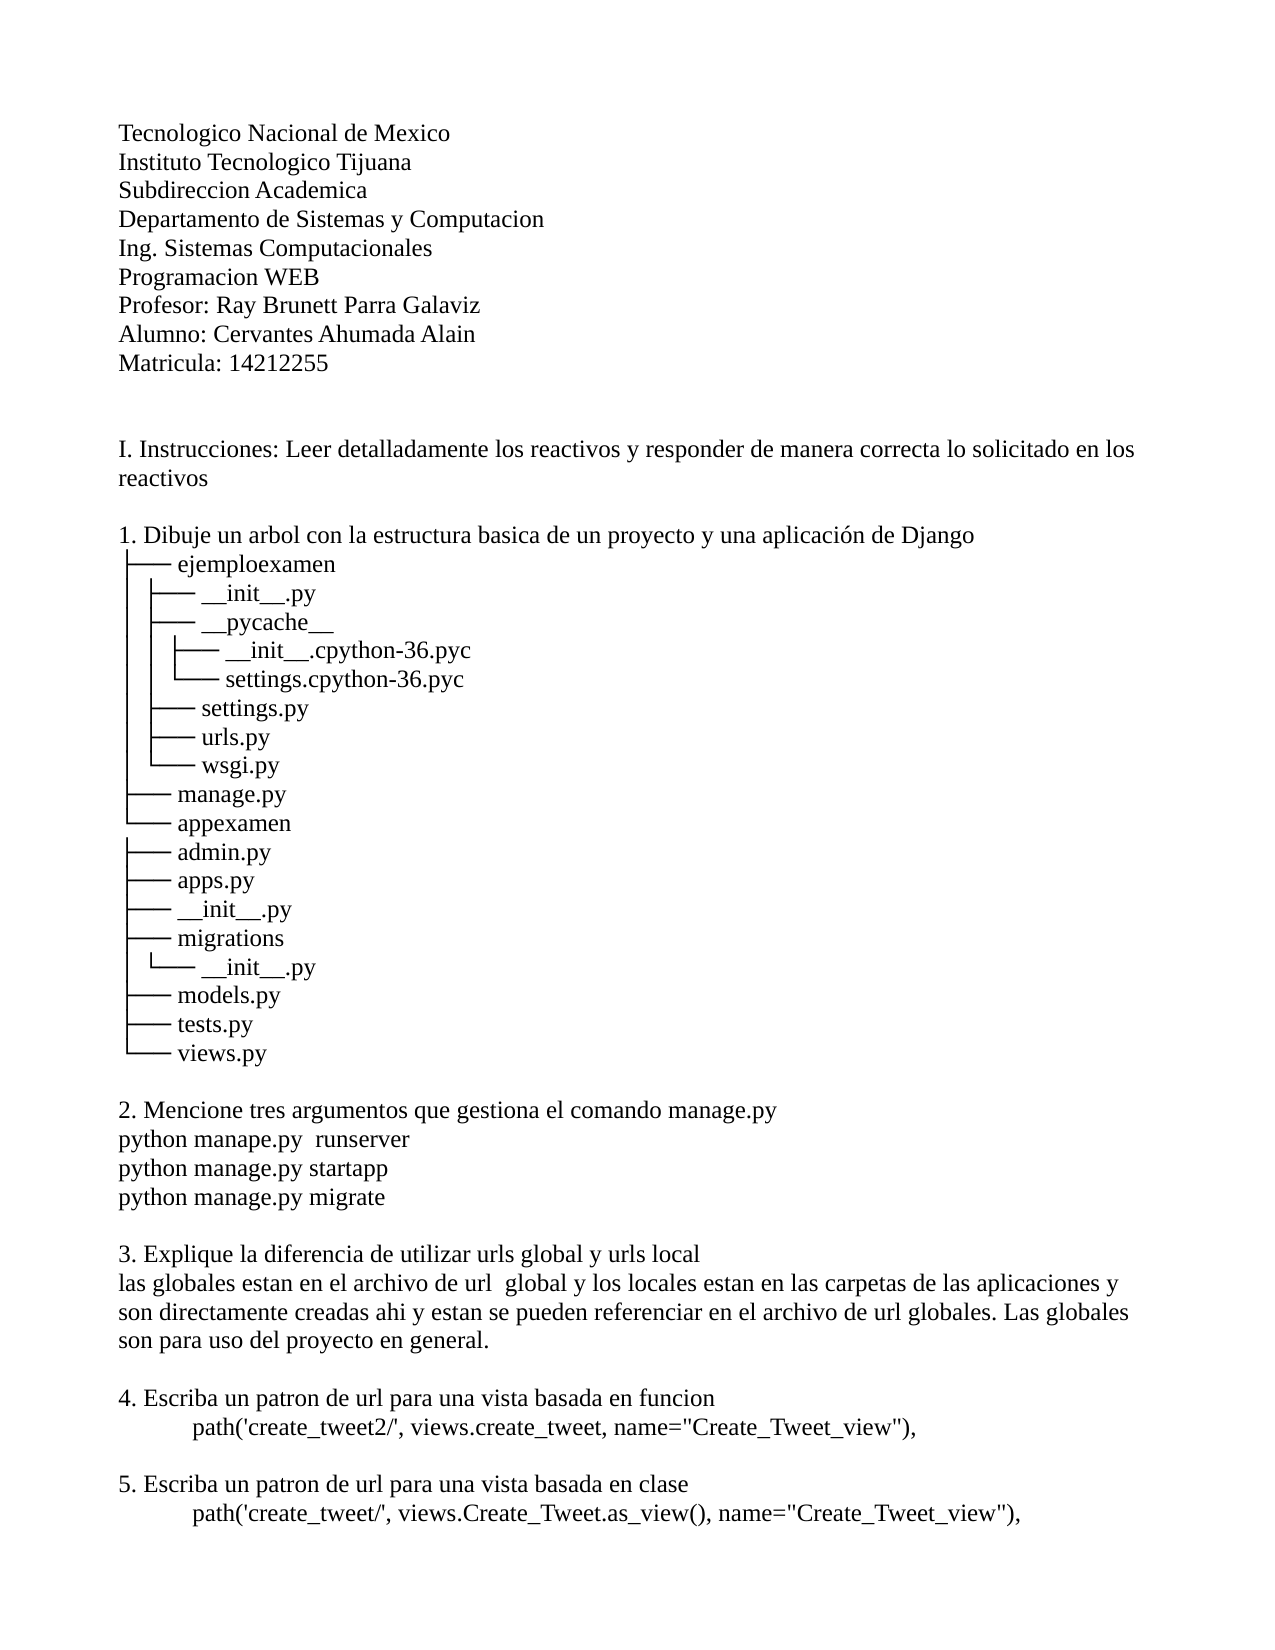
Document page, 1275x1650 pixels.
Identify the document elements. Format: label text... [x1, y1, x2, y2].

text 4. Escriba un patron de url para una vista basada en funcion [118, 1383, 1157, 1412]
text │ └── wsgi.py [128, 751, 1157, 779]
text │ ├── settings.py [128, 693, 150, 722]
text ├── apps.py [128, 866, 1157, 894]
text 5. Escriba un patron de url para una vista basada en clase [118, 1469, 1157, 1498]
text │ ├── __pycache__ [128, 607, 150, 636]
text 2. Mencione tres argumentos que gestiona el comando manage.py [118, 1096, 1157, 1124]
text path('create_tweet/', views.Create_Tweet.as_view(), name="Create_Tweet_view"), [118, 1498, 1157, 1527]
text reactivos [118, 463, 1157, 492]
text │ ├── __init__.py [128, 578, 150, 607]
text ├── migrations [128, 923, 1157, 952]
text │ │ └── settings.cpython-36.pyc [152, 664, 1157, 693]
text │ ├── urls.py [152, 722, 1157, 751]
text │ └── __init__.py [128, 952, 1157, 981]
text python manage.py migrate [118, 1182, 1157, 1211]
text path('create_tweet2/', views.create_tweet, name="Create_Tweet_view"), [118, 1412, 1157, 1441]
text ├── models.py [128, 981, 1157, 1009]
text ├── manage.py [128, 779, 1157, 808]
text ├── tests.py [128, 1009, 1157, 1038]
text ├── __init__.py [128, 894, 1157, 923]
text │ ├── urls.py [128, 722, 150, 751]
text ├── ejemploexamen [128, 549, 1157, 578]
text └── views.py [118, 1038, 1157, 1067]
text 3. Explique la diferencia de utilizar urls global y urls local [118, 1239, 1157, 1268]
text Matricula: 14212255 [118, 348, 1157, 377]
text └── appexamen [118, 808, 1157, 837]
text ├── apps.py [118, 866, 126, 894]
text Ing. Sistemas Computacionales [118, 233, 1157, 262]
text │ ├── __pycache__ [152, 607, 1157, 636]
text ├── admin.py [128, 837, 1157, 866]
text Subdireccion Academica [118, 176, 1157, 204]
text │ │ ├── __init__.cpython-36.pyc [176, 636, 1157, 664]
text 1. Dibuje un arbol con la estructura basica de un proyecto y una aplicación de Django [118, 521, 1157, 549]
text Departamento de Sistemas y Computacion [118, 204, 1157, 233]
text │ ├── __init__.py [152, 578, 1157, 607]
text Programacion WEB [118, 262, 1157, 291]
text python manage.py startapp [118, 1153, 1157, 1182]
text python manape.py runserver [118, 1124, 1157, 1153]
text I. Instrucciones: Leer detalladamente los reactivos y responder de manera correcta lo solicitado en los [118, 434, 1157, 463]
text │ ├── settings.py [152, 693, 1157, 722]
text Tecnologico Nacional de Mexico [118, 118, 1157, 147]
text Alumno: Cervantes Ahumada Alain [118, 319, 1157, 348]
text las globales estan en el archivo de url global y los locales estan en las carpetas de las aplicaciones y son directamente creadas ahi y estan se pueden referenciar en el archivo de url globales. Las globales son para uso del proyecto en general. [118, 1268, 1157, 1354]
text │ │ └── settings.cpython-36.pyc [128, 664, 150, 693]
text Instituto Tecnologico Tijuana [118, 147, 1157, 176]
text Profesor: Ray Brunett Parra Galaviz [118, 291, 1157, 319]
